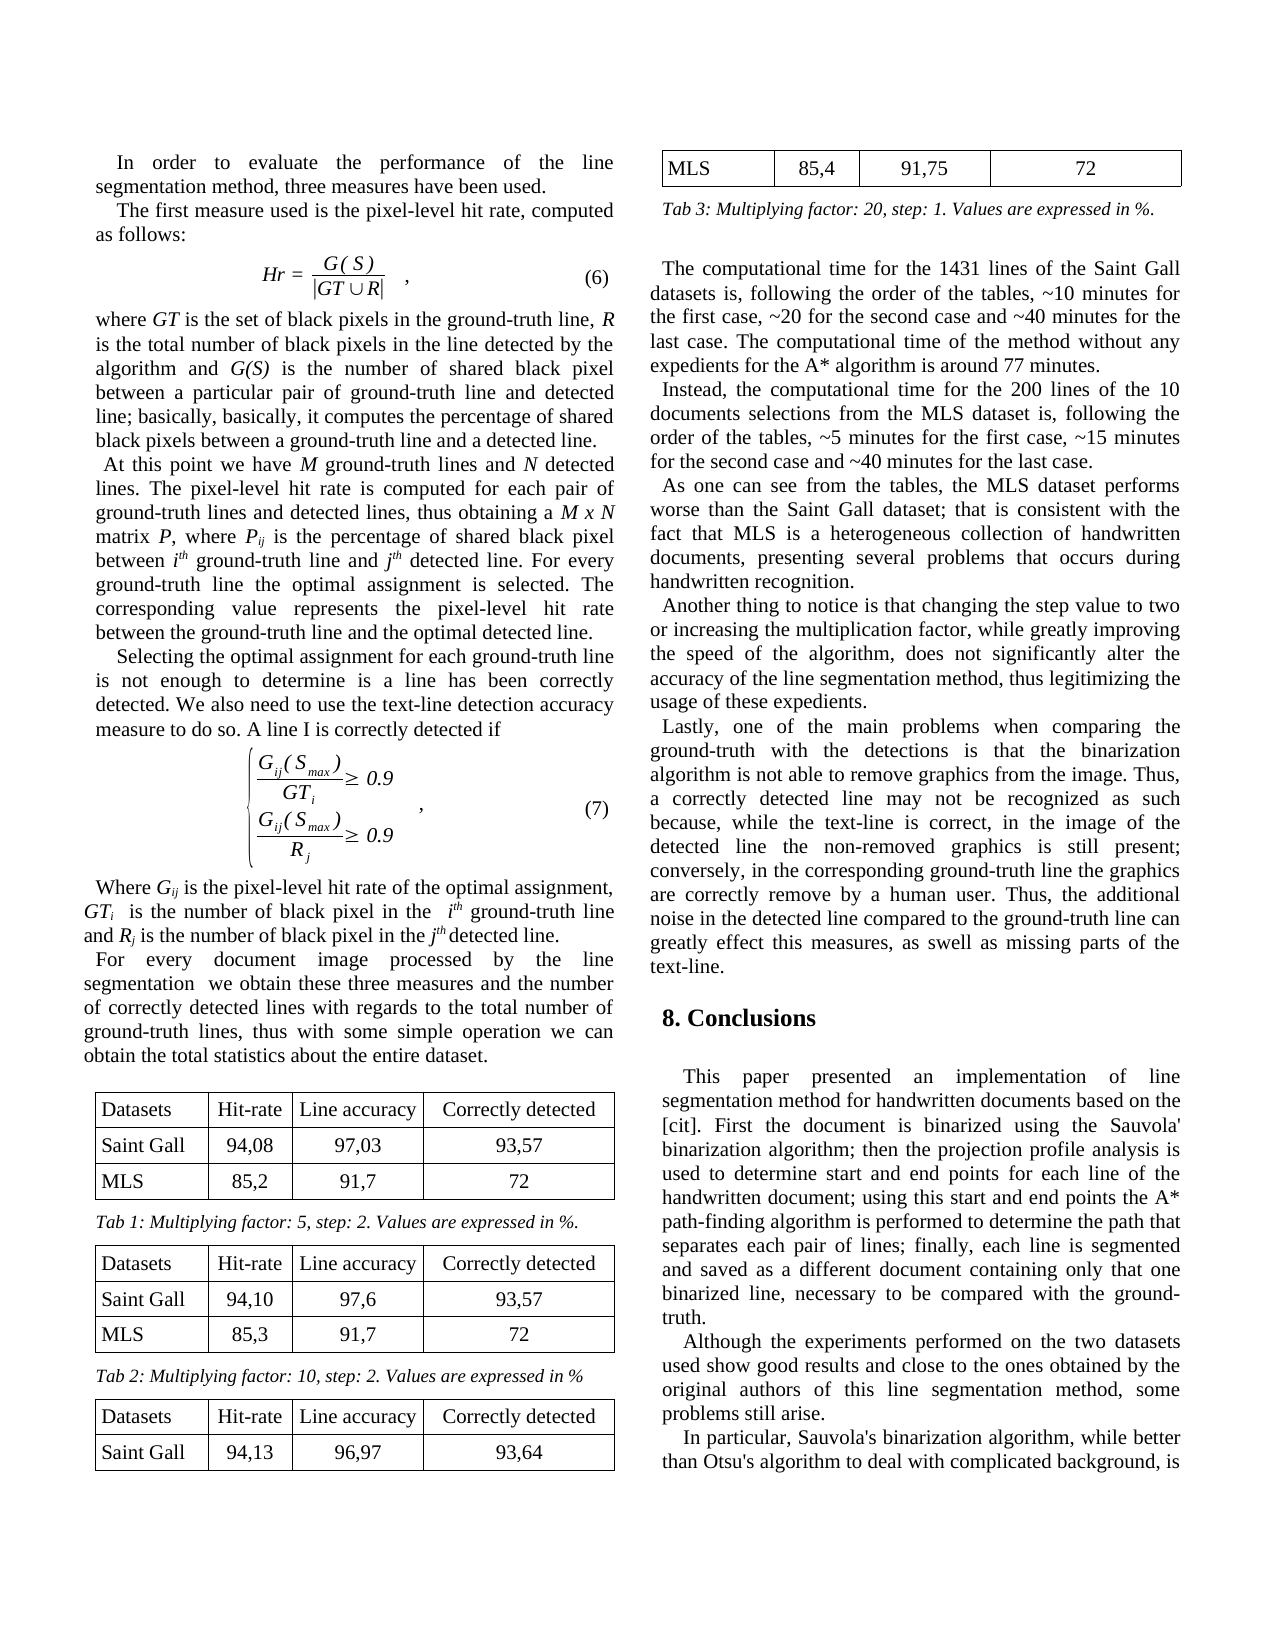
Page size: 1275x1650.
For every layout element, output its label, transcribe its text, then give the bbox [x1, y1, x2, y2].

text Tab 1: Multiplying factor: 5, step: 2. Values are expressed in %. [95, 1211, 614, 1233]
table_cell 94,10 [209, 1282, 292, 1316]
table_header Hit-rate [209, 1246, 292, 1281]
table_cell Saint Gall [96, 1282, 208, 1316]
table_cell 96,97 [293, 1435, 423, 1470]
table_header (6) [557, 246, 614, 307]
table_cell Saint Gall [96, 1128, 208, 1163]
table_cell 85,2 [209, 1164, 292, 1198]
table_cell 72 [424, 1317, 614, 1352]
text Where Gij is the pixel-level hit rate of the optimal assignment, GTi is the number of black pixel in the ith ground-truth line and Rj is the number of black pixel in the jth detected line. [83, 875, 614, 947]
table_cell 94,13 [209, 1435, 292, 1470]
table_header , [95, 246, 557, 307]
text Tab 2: Multiplying factor: 10, step: 2. Values are expressed in % [95, 1364, 614, 1386]
table_cell 91,7 [293, 1164, 423, 1198]
table_cell 91,75 [860, 151, 990, 186]
table_cell MLS [96, 1164, 208, 1198]
table_header , [95, 741, 557, 875]
table_cell 93,57 [424, 1128, 614, 1163]
table_header Datasets [96, 1093, 208, 1127]
table_cell 97,6 [293, 1282, 423, 1316]
text Lastly, one of the main problems when comparing the ground-truth with the detections is that the binarization algorithm is not able to remove graphics from the image. Thus, a correctly detected line may not be recognized as such because, while the text-line is correct, in the image of the detected line the non-removed graphics is still present; conversely, in the corresponding ground-truth line the graphics are correctly remove by a human user. Thus, the additional noise in the detected line compared to the ground-truth line can greatly effect this measures, as swell as missing parts of the text-line. [650, 713, 1181, 978]
text In particular, Sauvola's binarization algorithm, while better than Otsu's algorithm to deal with complicated background, is [662, 1425, 1181, 1473]
table_header Line accuracy [293, 1400, 423, 1434]
text As one can see from the tables, the MLS dataset performs worse than the Saint Gall dataset; that is consistent with the fact that MLS is a heterogeneous collection of handwritten documents, presenting several problems that occurs during handwritten recognition. [650, 473, 1181, 593]
table_header Datasets [96, 1246, 208, 1281]
table_cell 85,3 [209, 1317, 292, 1352]
text Another thing to notice is that changing the step value to two or increasing the multiplication factor, while greatly improving the speed of the algorithm, does not significantly alter the accuracy of the line segmentation method, thus legitimizing the usage of these expedients. [650, 593, 1181, 713]
table_cell 93,57 [424, 1282, 614, 1316]
text The computational time for the 1431 lines of the Saint Gall datasets is, following the order of the tables, ~10 minutes for the first case, ~20 for the second case and ~40 minutes for the last case. The computational time of the method without any expedients for the A* algorithm is around 77 minutes. [650, 256, 1181, 377]
text This paper presented an implementation of line segmentation method for handwritten documents based on the [cit]. First the document is binarized using the Sauvola' binarization algorithm; then the projection profile analysis is used to determine start and end points for each line of the handwritten document; using this start and end points the A* path-finding algorithm is performed to determine the path that separates each pair of lines; finally, each line is segmented and saved as a different document containing only that one binarized line, necessary to be compared with the ground-truth. [662, 1064, 1181, 1329]
table_header Hit-rate [209, 1400, 292, 1434]
text At this point we have M ground-truth lines and N detected lines. The pixel-level hit rate is computed for each pair of ground-truth lines and detected lines, thus obtaining a M x N matrix P, where Pij is the percentage of shared black pixel between ith ground-truth line and jth detected line. For every ground-truth line the optimal assignment is selected. The corresponding value represents the pixel-level hit rate between the ground-truth line and the optimal detected line. [95, 452, 614, 644]
table_cell Saint Gall [96, 1435, 208, 1470]
table_cell MLS [663, 151, 774, 186]
text The first measure used is the pixel-level hit rate, computed as follows: [95, 198, 614, 246]
text For every document image processed by the line segmentation we obtain these three measures and the number of correctly detected lines with regards to the total number of ground-truth lines, thus with some simple operation we can obtain the total statistics about the entire dataset. [83, 947, 614, 1067]
text Although the experiments performed on the two datasets used show good results and close to the ones obtained by the original authors of this line segmentation method, some problems still arise. [662, 1329, 1181, 1425]
table_cell 72 [424, 1164, 614, 1198]
text Instead, the computational time for the 200 lines of the 10 documents selections from the MLS dataset is, following the order of the tables, ~5 minutes for the first case, ~15 minutes for the second case and ~40 minutes for the last case. [650, 377, 1181, 473]
text Tab 3: Multiplying factor: 20, step: 1. Values are expressed in %. [650, 198, 1181, 220]
table_cell MLS [96, 1317, 208, 1352]
table_cell 85,4 [775, 151, 859, 186]
text Selecting the optimal assignment for each ground-truth line is not enough to determine is a line has been correctly detected. We also need to use the text-line detection accuracy measure to do so. A line I is correctly detected if [95, 644, 614, 741]
table_header Line accuracy [293, 1246, 423, 1281]
table_cell 72 [991, 151, 1181, 186]
table_header Hit-rate [209, 1093, 292, 1127]
table_cell 91,7 [293, 1317, 423, 1352]
table_header Correctly detected [424, 1093, 614, 1127]
text In order to evaluate the performance of the line segmentation method, three measures have been used. [95, 150, 614, 198]
table_header (7) [557, 741, 614, 875]
table_header Datasets [96, 1400, 208, 1434]
table_header Correctly detected [424, 1400, 614, 1434]
table_cell 94,08 [209, 1128, 292, 1163]
table_header Line accuracy [293, 1093, 423, 1127]
subtitle Conclusions [662, 1003, 1181, 1032]
text where GT is the set of black pixels in the ground-truth line, R is the total number of black pixels in the line detected by the algorithm and G(S) is the number of shared black pixel between a particular pair of ground-truth line and detected line; basically, basically, it computes the percentage of shared black pixels between a ground-truth line and a detected line. [95, 307, 614, 452]
table_cell 97,03 [293, 1128, 423, 1163]
table_header Correctly detected [424, 1246, 614, 1281]
table_cell 93,64 [424, 1435, 614, 1470]
